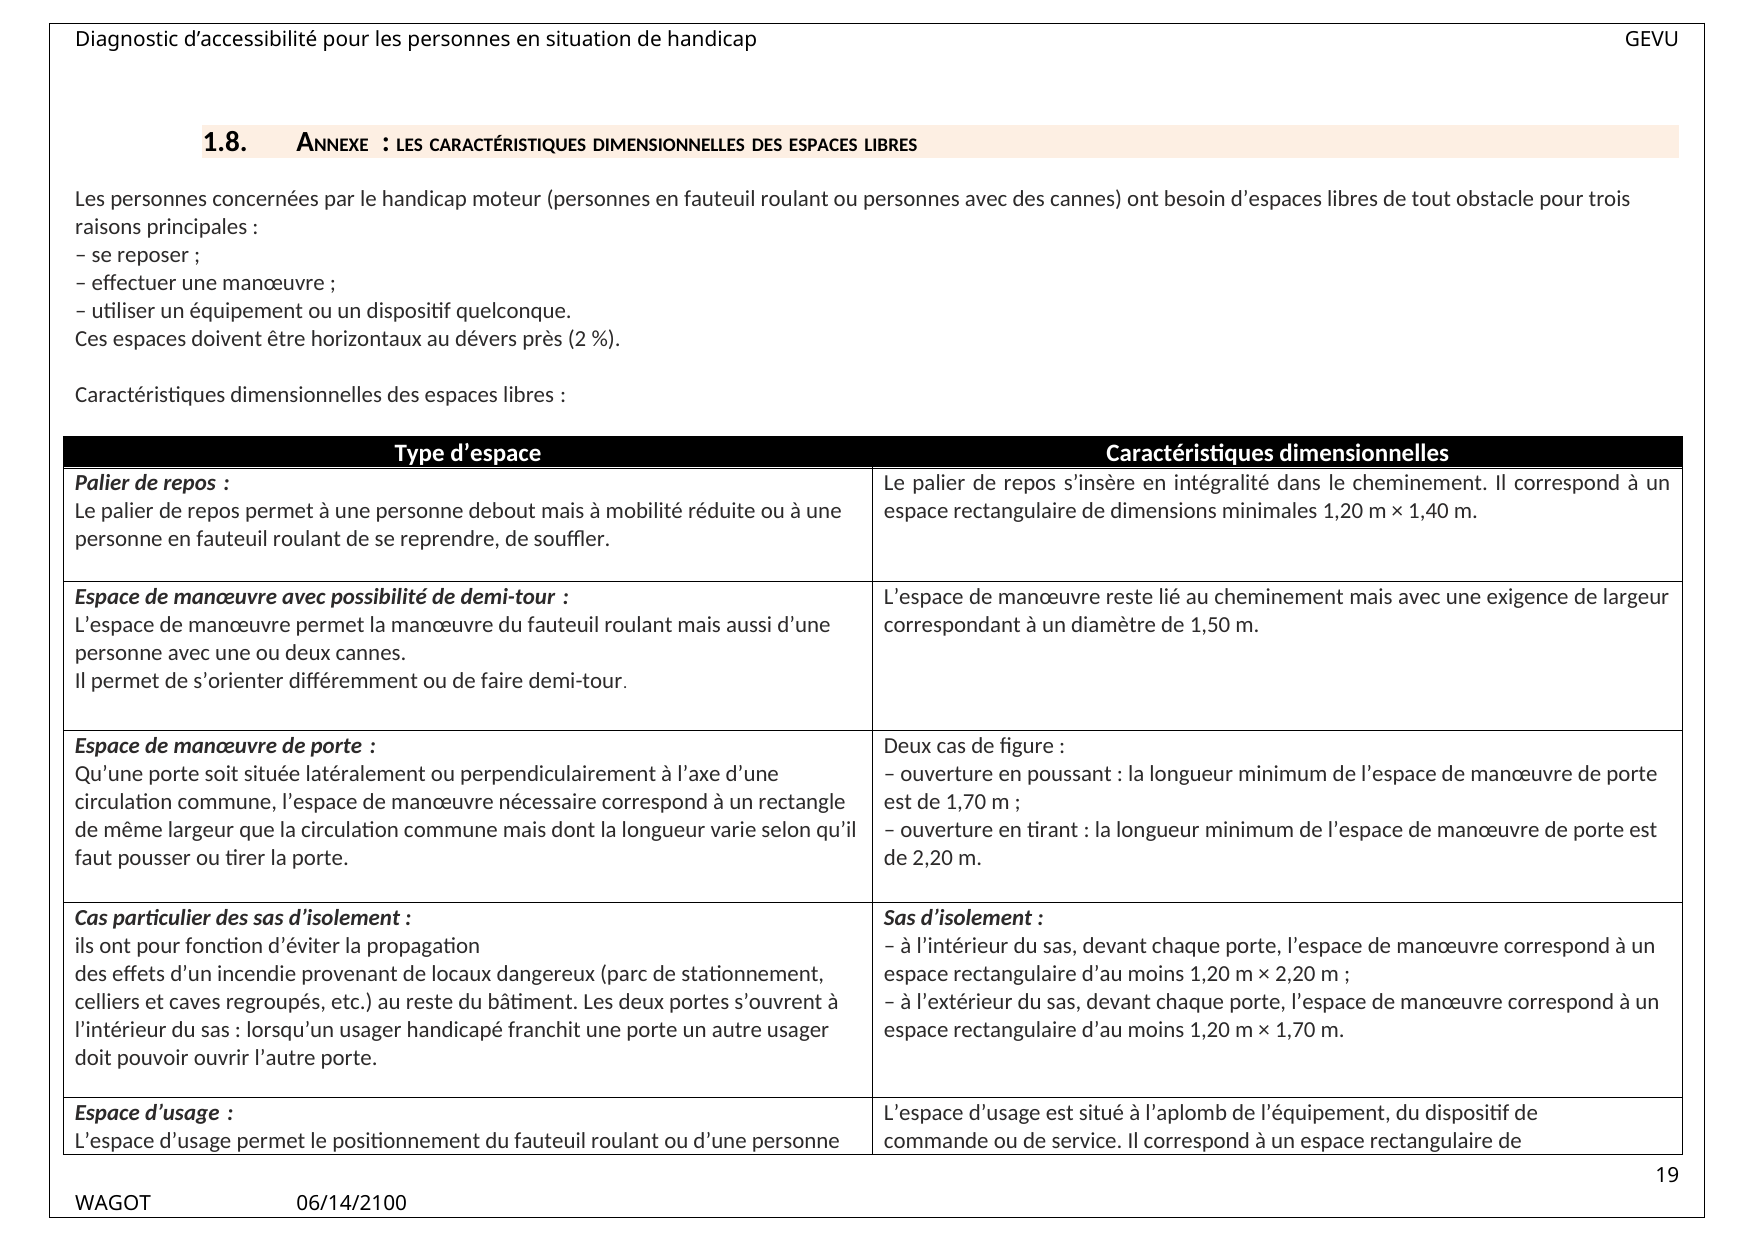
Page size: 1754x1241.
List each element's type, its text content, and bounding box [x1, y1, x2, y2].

text – se reposer ; [75, 240, 1679, 268]
text Caractéristiques dimensionnelles des espaces libres : [75, 380, 1679, 408]
text Ces espaces doivent être horizontaux au dévers près (2 %). [75, 324, 1679, 352]
table_cell Espace de manœuvre de porte : Qu’une porte soit située latéralement ou perpendiculairement à l’axe d’une circulation commune, l’espace de manœuvre nécessaire correspond à un rectangle de même largeur que la circulation commune mais dont la longueur varie selon qu’il faut pousser ou tirer la porte. [64, 731, 872, 902]
table_cell Palier de repos : Le palier de repos permet à une personne debout mais à mobilité réduite ou à une personne en fauteuil roulant de se reprendre, de souffler. [64, 469, 872, 581]
table_header Caractéristiques dimensionnelles [873, 437, 1682, 467]
table_cell Cas particulier des sas d’isolement : ils ont pour fonction d’éviter la propagation des effets d’un incendie provenant de locaux dangereux (parc de stationnement, celliers et caves regroupés, etc.) au reste du bâtiment. Les deux portes s’ouvrent à l’intérieur du sas : lorsqu’un usager handicapé franchit une porte un autre usager doit pouvoir ouvrir l’autre porte. [64, 903, 872, 1097]
table_cell Espace d’usage : L’espace d’usage permet le positionnement du fauteuil roulant ou d’une personne [64, 1098, 872, 1154]
table_cell L’espace d’usage est situé à l’aplomb de l’équipement, du dispositif de commande ou de service. Il correspond à un espace rectangulaire de [873, 1098, 1682, 1154]
text – effectuer une manœuvre ; [75, 268, 1679, 296]
table_cell Sas d’isolement : – à l’intérieur du sas, devant chaque porte, l’espace de manœuvre correspond à un espace rectangulaire d’au moins 1,20 m × 2,20 m ; – à l’extérieur du sas, devant chaque porte, l’espace de manœuvre correspond à un espace rectangulaire d’au moins 1,20 m × 1,70 m. [873, 903, 1682, 1097]
text – utiliser un équipement ou un dispositif quelconque. [75, 296, 1679, 324]
table_header Type d’espace [64, 437, 872, 467]
text Les personnes concernées par le handicap moteur (personnes en fauteuil roulant ou personnes avec des cannes) ont besoin d’espaces libres de tout obstacle pour trois raisons principales : [75, 184, 1679, 240]
subtitle Annexe : les caractéristiques dimensionnelles des espaces libres [202, 125, 1679, 158]
table_cell Deux cas de figure : – ouverture en poussant : la longueur minimum de l’espace de manœuvre de porte est de 1,70 m ; – ouverture en tirant : la longueur minimum de l’espace de manœuvre de porte est de 2,20 m. [873, 731, 1682, 902]
table_cell Le palier de repos s’insère en intégralité dans le cheminement. Il correspond à un espace rectangulaire de dimensions minimales 1,20 m × 1,40 m. [873, 469, 1682, 581]
table_cell Espace de manœuvre avec possibilité de demi-tour : L’espace de manœuvre permet la manœuvre du fauteuil roulant mais aussi d’une personne avec une ou deux cannes. Il permet de s’orienter différemment ou de faire demi-tour. [64, 582, 872, 730]
table_cell L’espace de manœuvre reste lié au cheminement mais avec une exigence de largeur correspondant à un diamètre de 1,50 m. [873, 582, 1682, 730]
